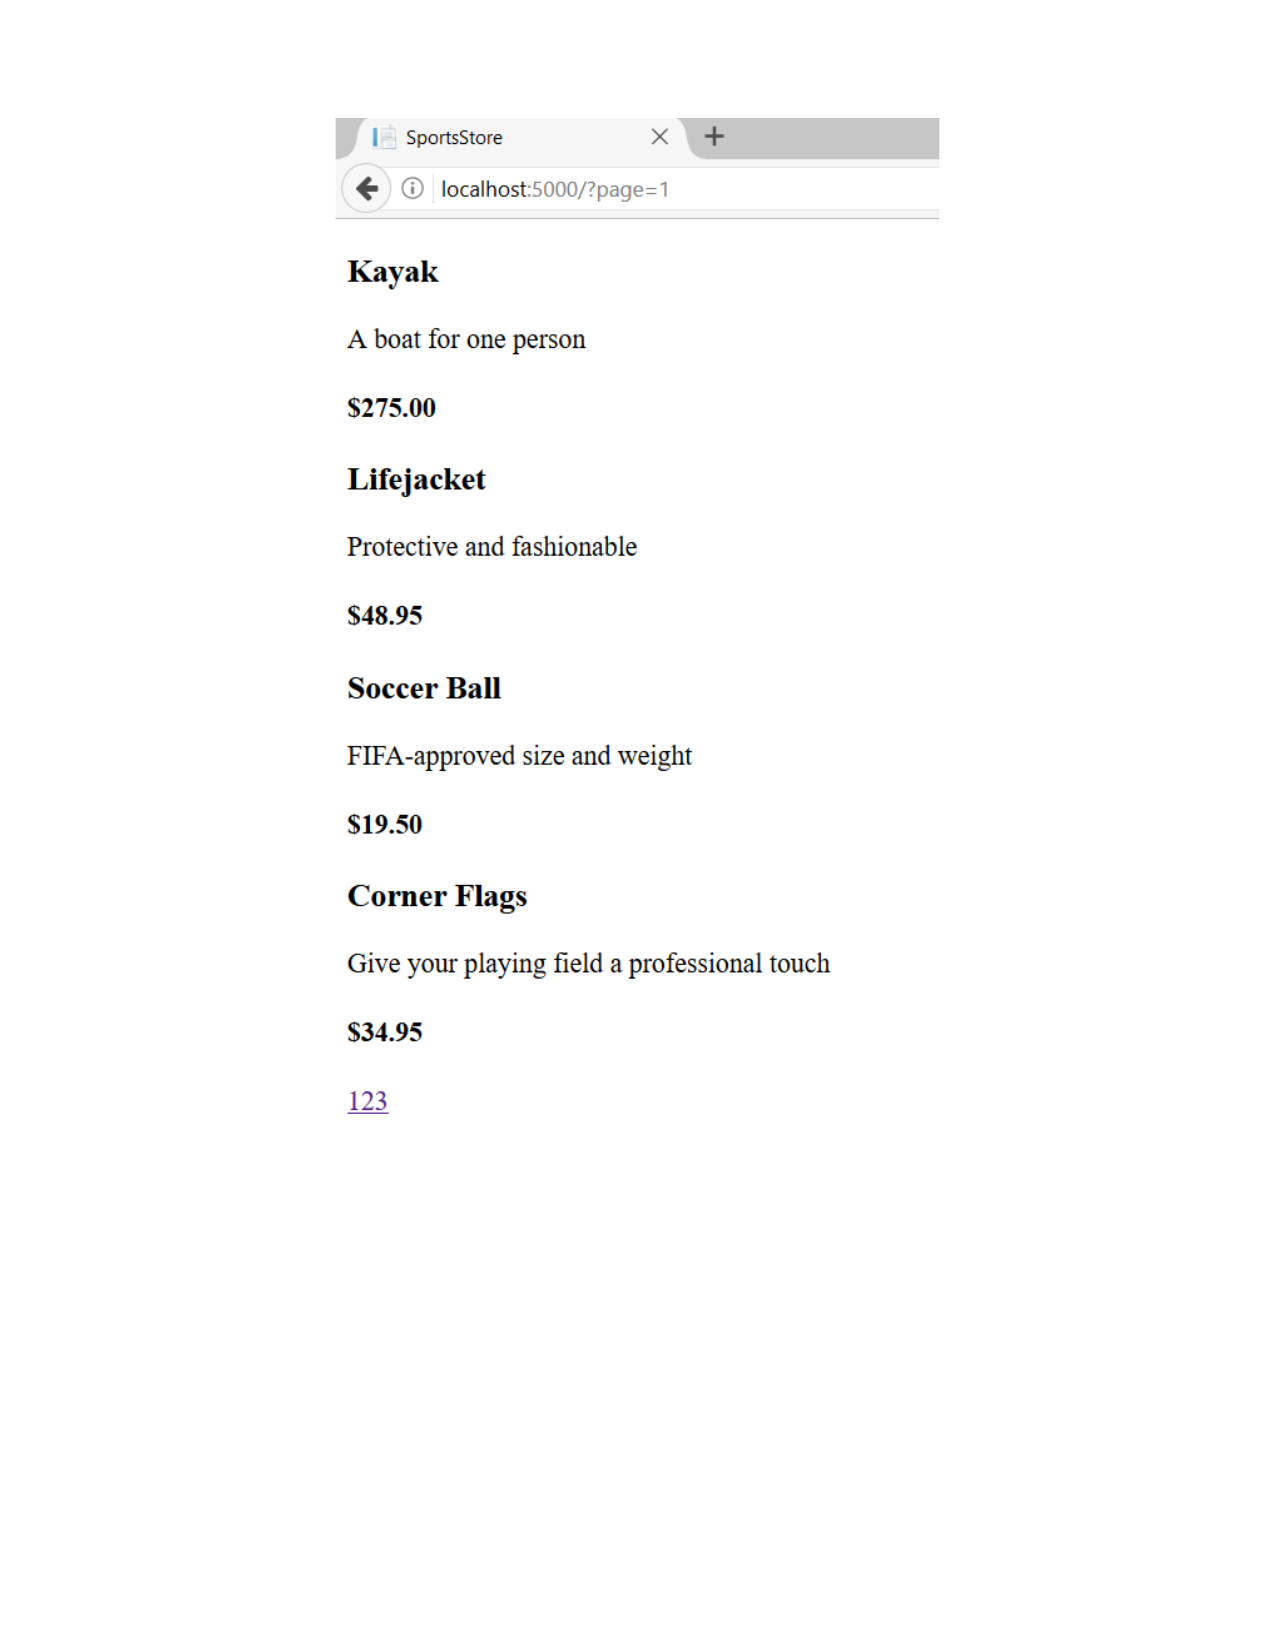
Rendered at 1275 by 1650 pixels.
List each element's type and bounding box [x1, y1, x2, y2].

picture [335, 118, 940, 1164]
